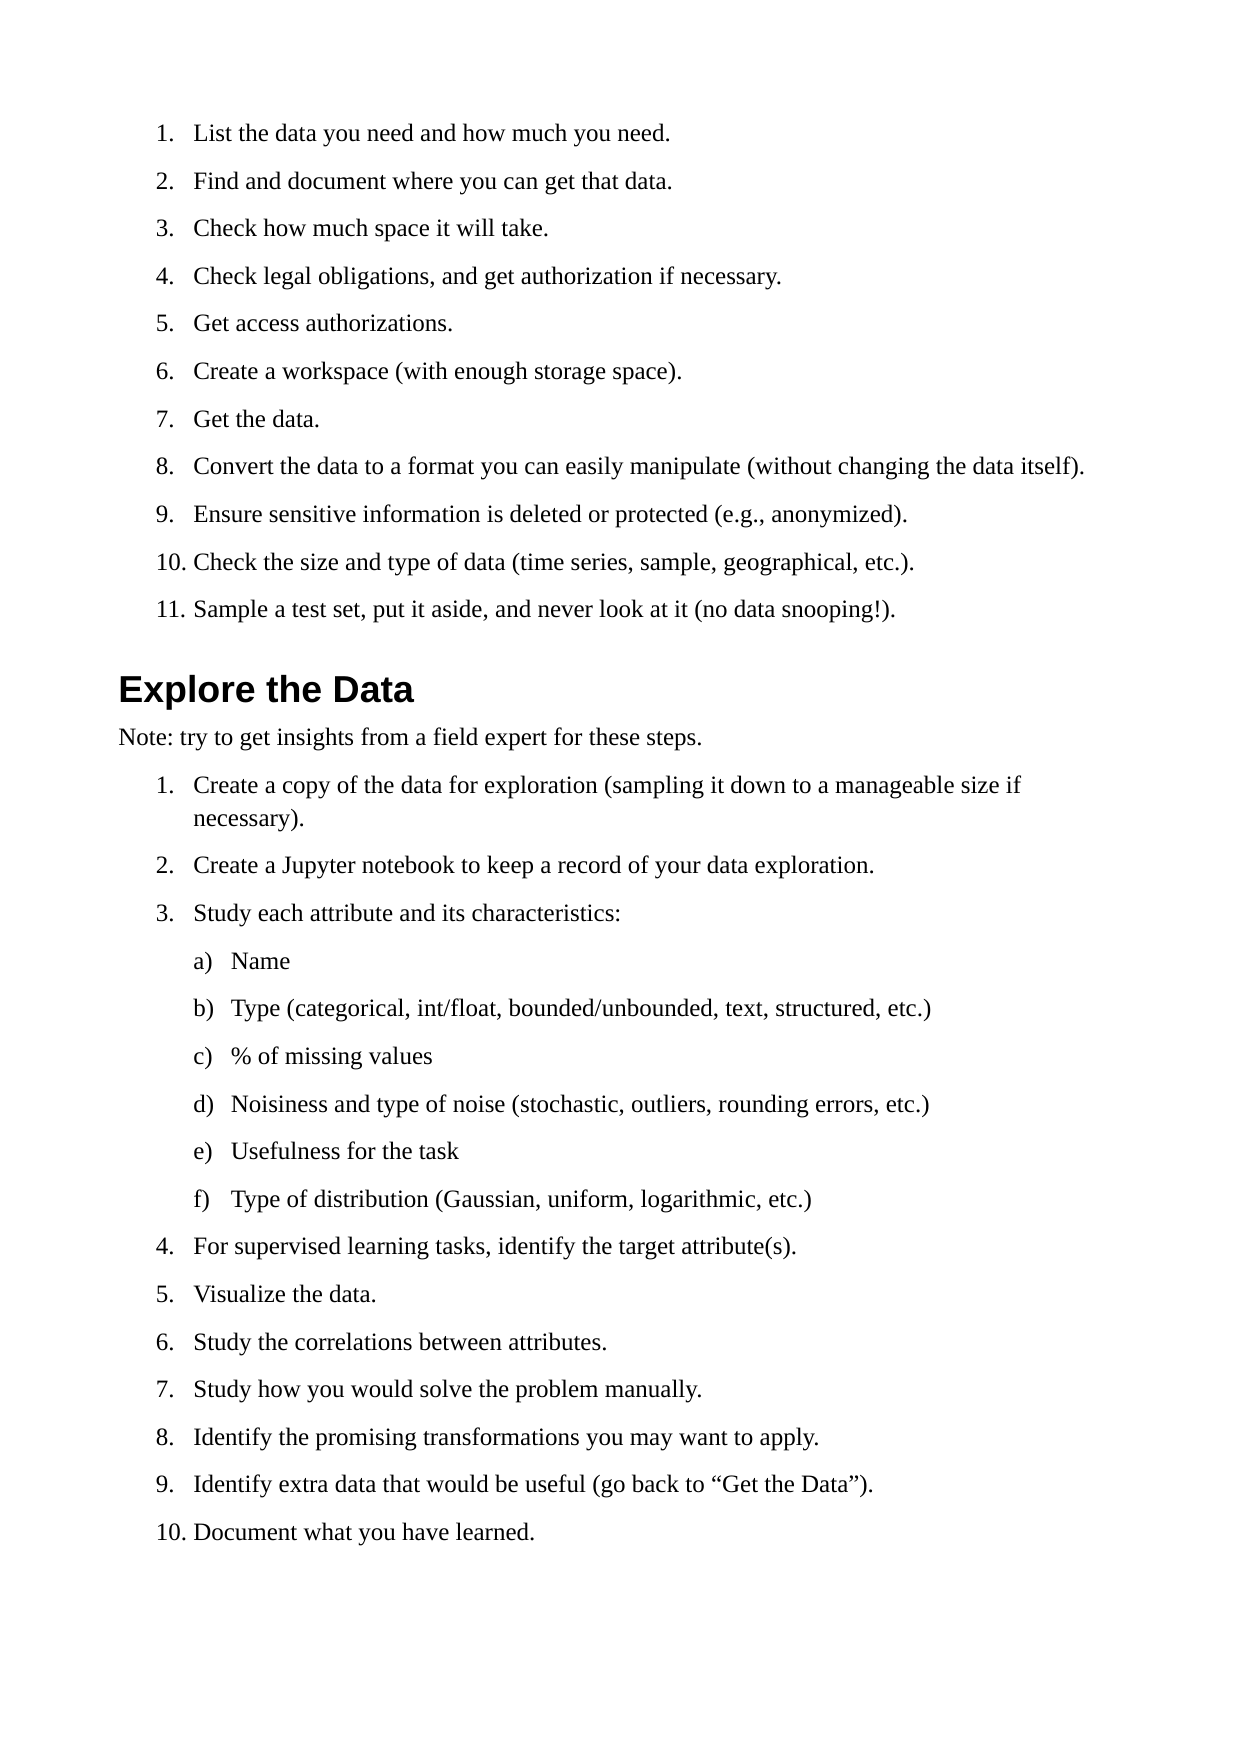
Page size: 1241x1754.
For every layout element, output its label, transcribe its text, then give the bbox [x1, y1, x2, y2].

text Note: try to get insights from a field expert for these steps. [118, 722, 1122, 751]
list Sample a test set, put it aside, and never look at it (no data snooping!). [156, 594, 1122, 623]
list For supervised learning tasks, identify the target attribute(s). [156, 1231, 1122, 1260]
list Create a workspace (with enough storage space). [156, 356, 1122, 385]
list Name [193, 946, 1122, 974]
list Create a copy of the data for exploration (sampling it down to a manageable size if necessary). [156, 770, 1122, 832]
list Study the correlations between attributes. [156, 1327, 1122, 1355]
list List the data you need and how much you need. [156, 118, 1122, 147]
list Create a Jupyter notebook to keep a record of your data exploration. [156, 851, 1122, 879]
list Usefulness for the task [193, 1136, 1122, 1165]
list Type (categorical, int/float, bounded/unbounded, text, structured, etc.) [193, 993, 1122, 1022]
list Study how you would solve the problem manually. [156, 1374, 1122, 1403]
list Noisiness and type of noise (stochastic, outliers, rounding errors, etc.) [193, 1089, 1122, 1117]
list Check legal obligations, and get authorization if necessary. [156, 261, 1122, 290]
list Ensure sensitive information is deleted or protected (e.g., anonymized). [156, 499, 1122, 528]
subtitle Explore the Data [118, 667, 1122, 710]
list Find and document where you can get that data. [156, 166, 1122, 194]
list Study each attribute and its characteristics: [156, 898, 1122, 927]
list Visualize the data. [156, 1279, 1122, 1308]
list Identify the promising transformations you may want to apply. [156, 1422, 1122, 1451]
list Check how much space it will take. [156, 213, 1122, 242]
list Document what you have learned. [156, 1517, 1122, 1546]
list Identify extra data that would be useful (go back to “Get the Data”). [156, 1469, 1122, 1498]
list Convert the data to a format you can easily manipulate (without changing the data itself). [156, 451, 1122, 480]
list Check the size and type of data (time series, sample, geographical, etc.). [156, 547, 1122, 575]
list % of missing values [193, 1041, 1122, 1070]
list Type of distribution (Gaussian, uniform, logarithmic, etc.) [193, 1184, 1122, 1213]
list Get the data. [156, 404, 1122, 432]
list Get access authorizations. [156, 308, 1122, 337]
